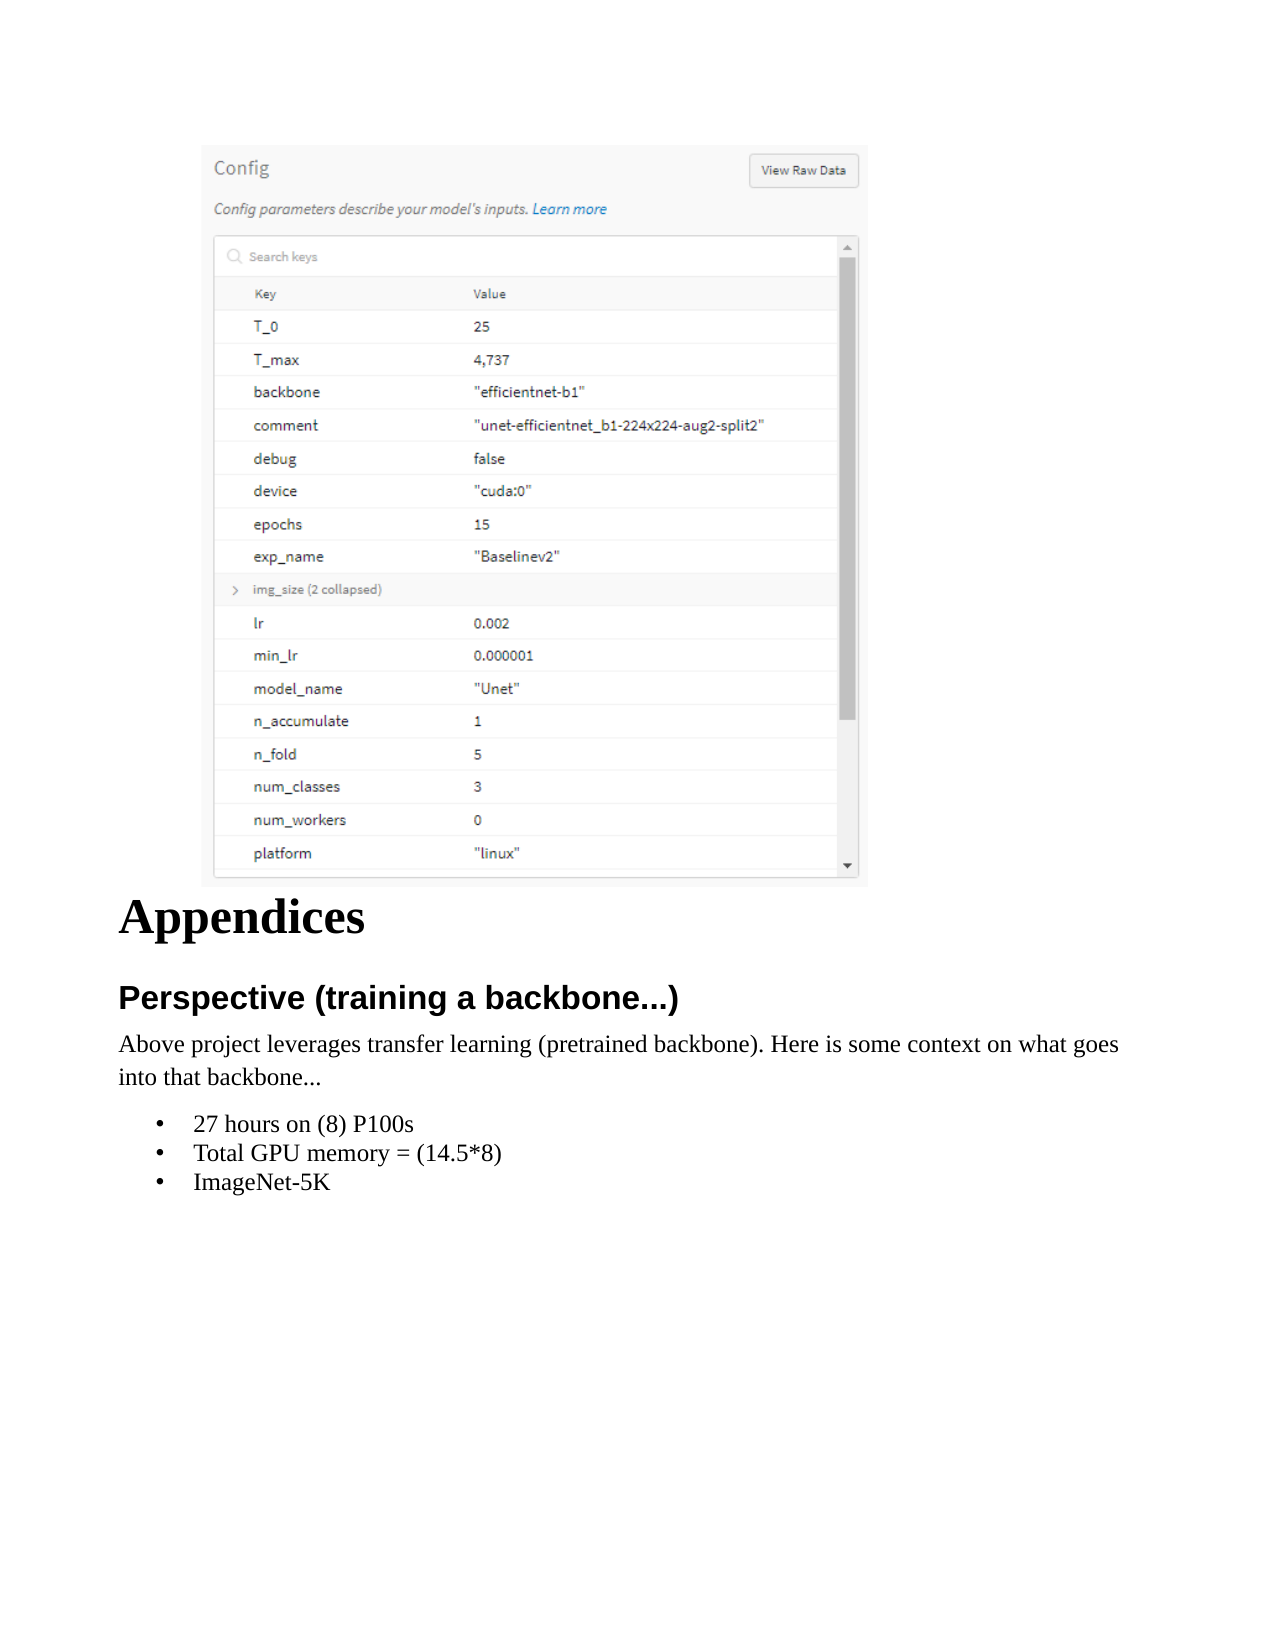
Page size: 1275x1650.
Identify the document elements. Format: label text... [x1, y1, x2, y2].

list 27 hours on (8) P100s [156, 1109, 1157, 1138]
subtitle Perspective (training a backbone...) [118, 978, 1157, 1016]
list ImageNet-5K [156, 1167, 1157, 1196]
list Total GPU memory = (14.5*8) [156, 1138, 1157, 1167]
text Above project leverages transfer learning (pretrained backbone). Here is some context on what goes into that backbone... [118, 1029, 1157, 1091]
picture [201, 145, 868, 887]
subtitle Appendices [118, 867, 1157, 944]
